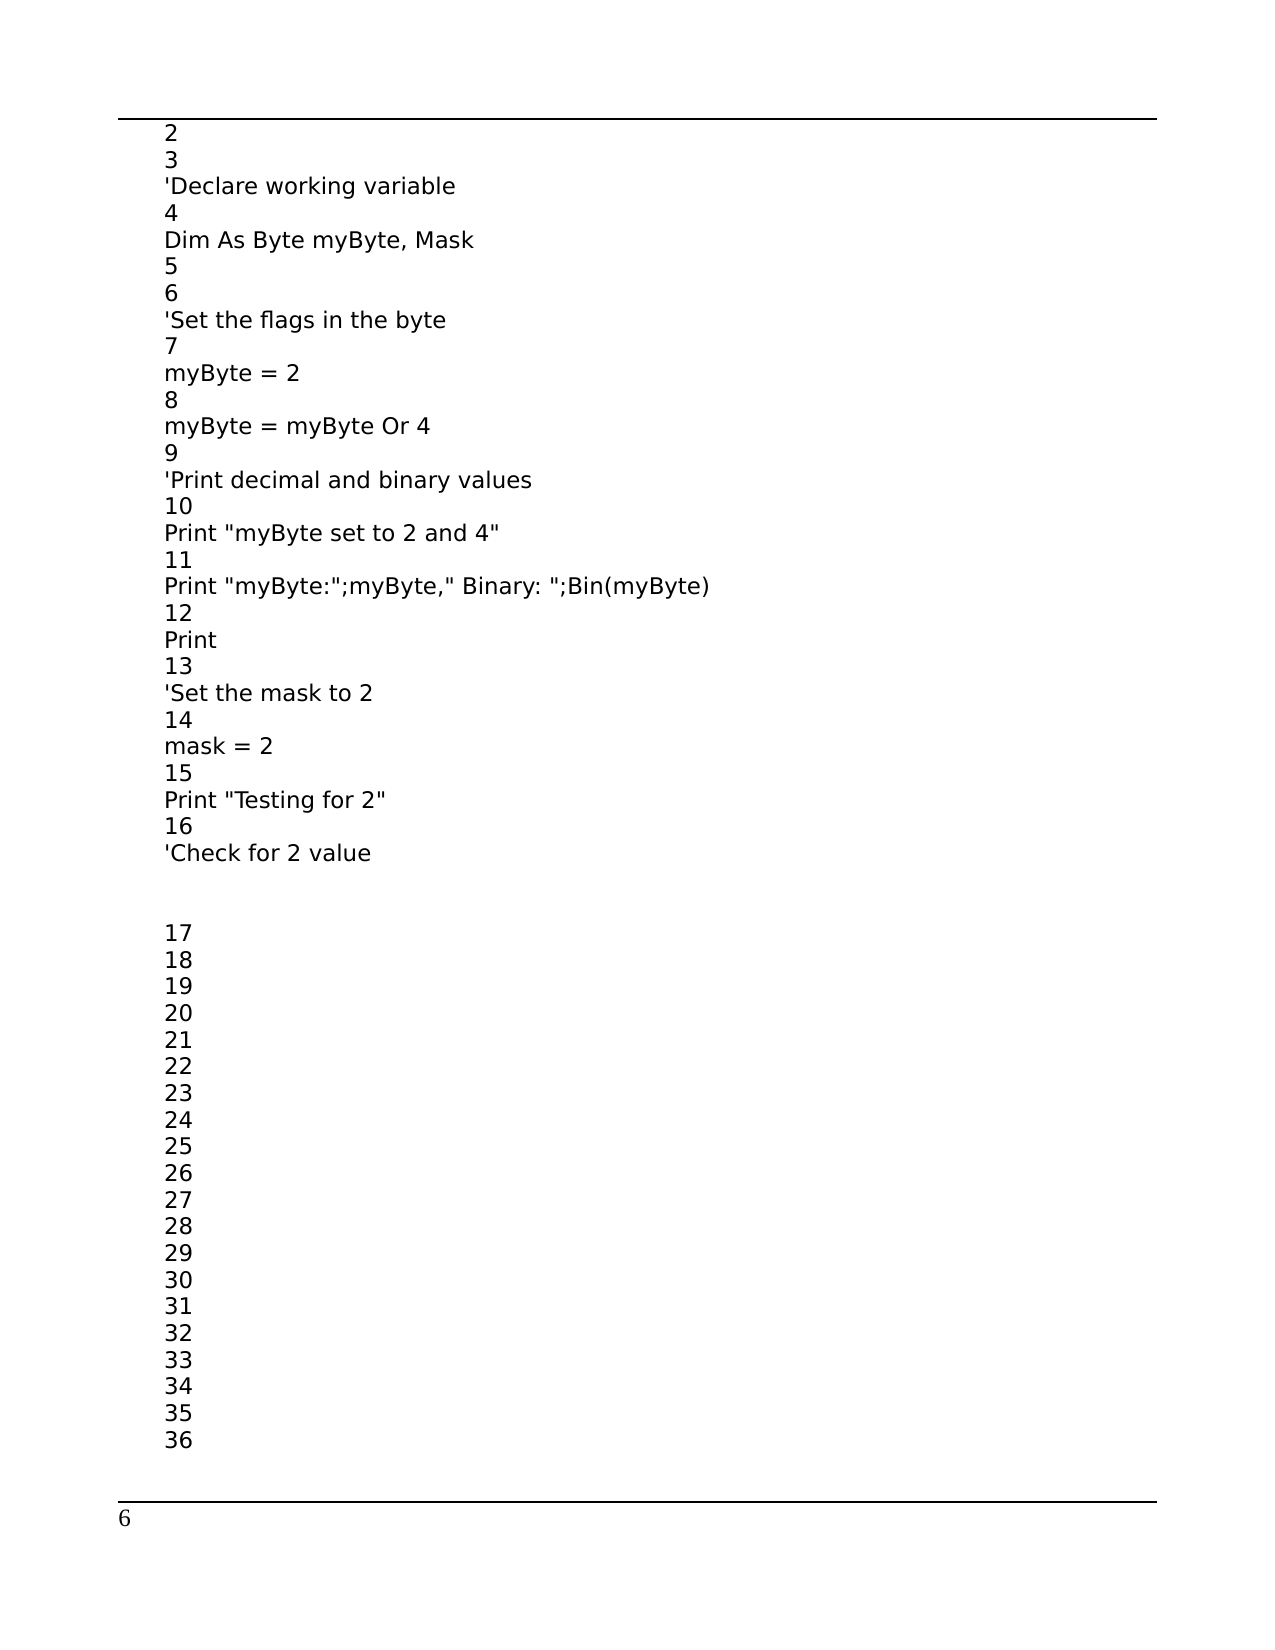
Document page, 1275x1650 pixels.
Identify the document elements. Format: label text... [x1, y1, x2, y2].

text 21 [118, 1027, 1157, 1053]
text Dim As Byte myByte, Mask [118, 227, 1157, 253]
text 8 [118, 387, 1157, 413]
text 29 [118, 1240, 1157, 1267]
text 30 [118, 1267, 1157, 1293]
text 26 [118, 1160, 1157, 1187]
text 32 [118, 1320, 1157, 1347]
text 22 [118, 1053, 1157, 1080]
text 17 [118, 920, 1157, 947]
text 9 [118, 440, 1157, 467]
text Print "myByte:";myByte," Binary: ";Bin(myByte) [118, 573, 1157, 600]
text 28 [118, 1213, 1157, 1240]
text 'Declare working variable [118, 173, 1157, 200]
text 'Set the mask to 2 [118, 680, 1157, 707]
text 3 [118, 147, 1157, 173]
text 7 [118, 333, 1157, 360]
text 24 [118, 1107, 1157, 1133]
text Print "myByte set to 2 and 4" [118, 520, 1157, 547]
text 35 [118, 1400, 1157, 1427]
text 20 [118, 1000, 1157, 1027]
text 14 [118, 707, 1157, 733]
text 6 [118, 280, 1157, 307]
text mask = 2 [118, 733, 1157, 760]
text 15 [118, 760, 1157, 787]
text Print "Testing for 2" [118, 787, 1157, 813]
text 'Set the flags in the byte [118, 307, 1157, 333]
text myByte = myByte Or 4 [118, 413, 1157, 440]
text 10 [118, 493, 1157, 520]
text 18 [118, 947, 1157, 973]
text 19 [118, 973, 1157, 1000]
text myByte = 2 [118, 360, 1157, 387]
text 16 [118, 813, 1157, 840]
text 27 [118, 1187, 1157, 1213]
text 36 [118, 1427, 1157, 1453]
text 4 [118, 200, 1157, 227]
text 13 [118, 653, 1157, 680]
text 23 [118, 1080, 1157, 1107]
text 34 [118, 1373, 1157, 1400]
text 12 [118, 600, 1157, 627]
text 5 [118, 253, 1157, 280]
text 'Print decimal and binary values [118, 467, 1157, 493]
text 2 [118, 120, 1157, 147]
text 11 [118, 547, 1157, 573]
text 25 [118, 1133, 1157, 1160]
text 33 [118, 1347, 1157, 1373]
text Print [118, 627, 1157, 653]
text 'Check for 2 value [118, 840, 1157, 867]
text 31 [118, 1293, 1157, 1320]
